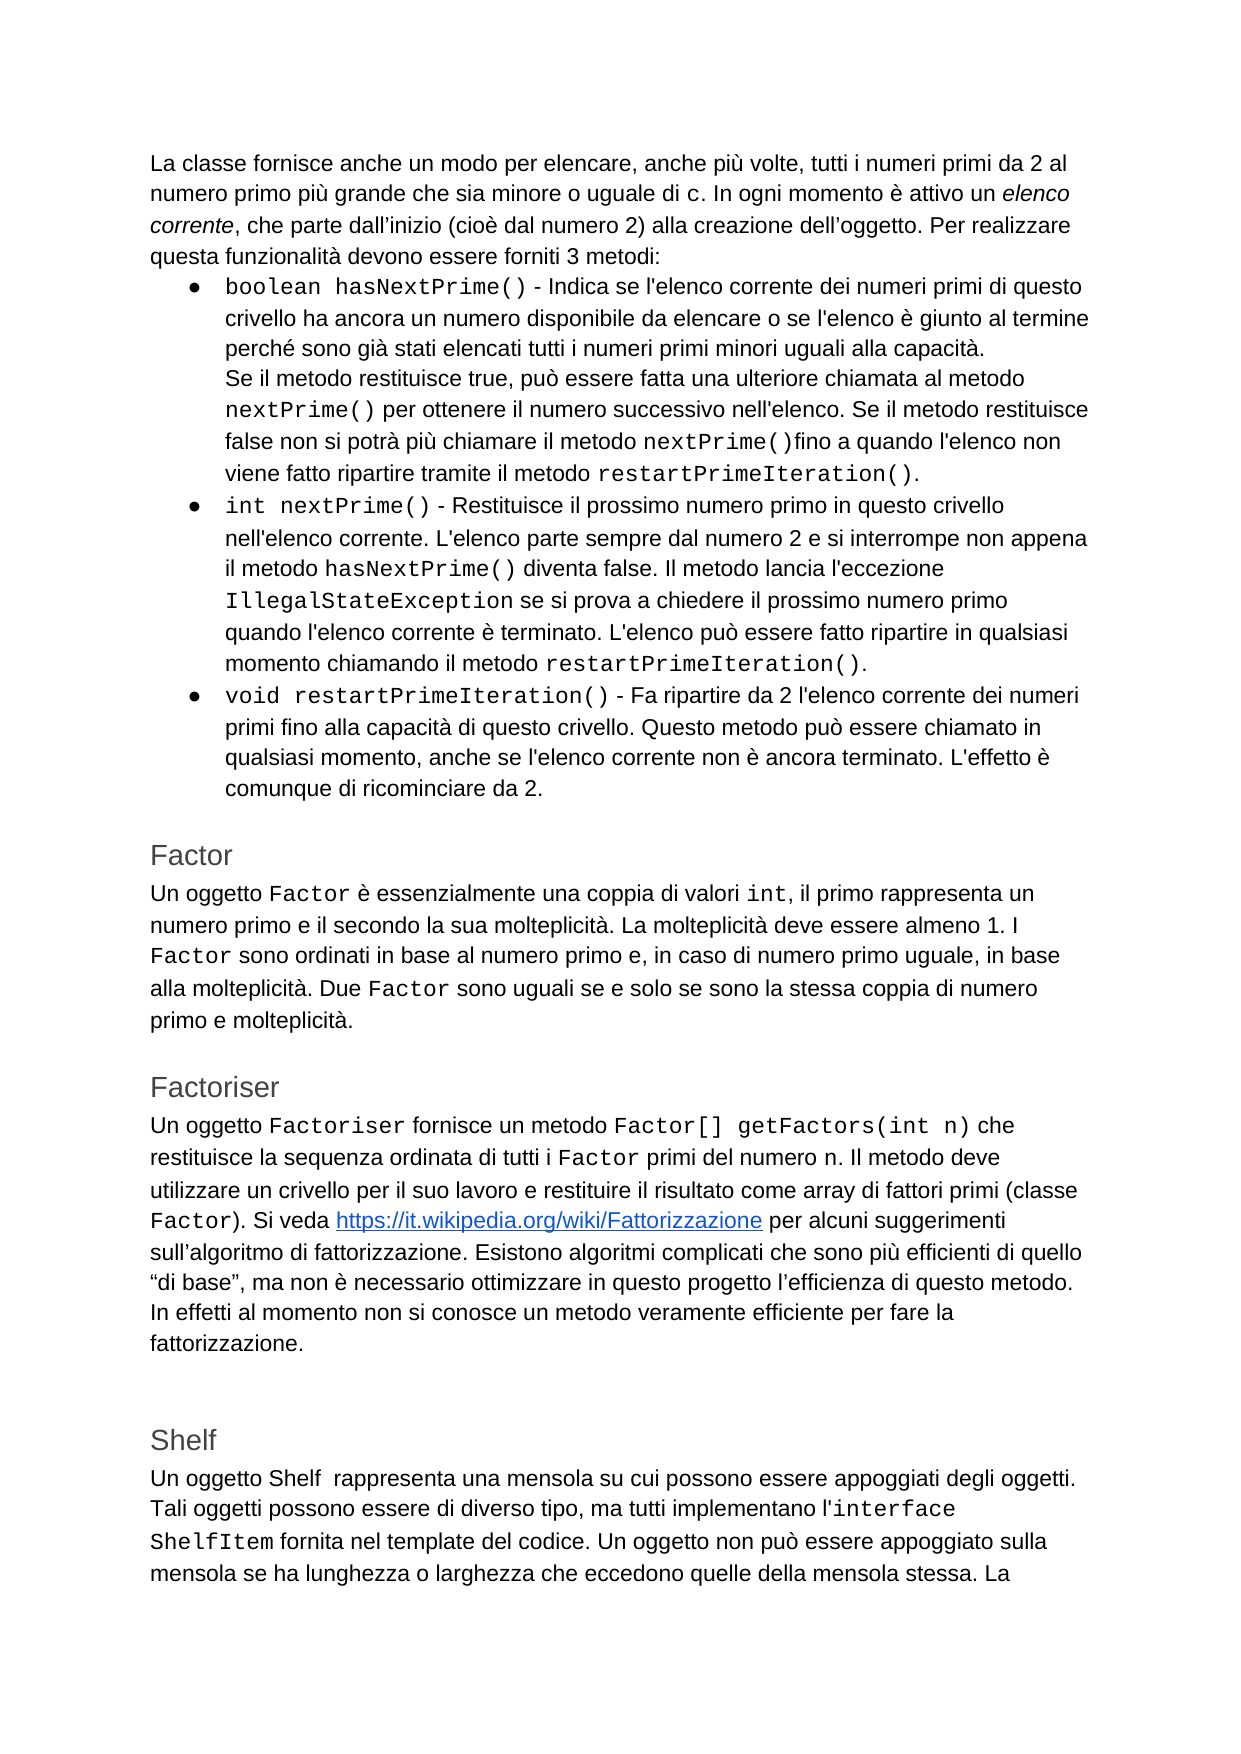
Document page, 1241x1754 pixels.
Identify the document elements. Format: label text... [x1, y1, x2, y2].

text Un oggetto Factoriser fornisce un metodo Factor[] getFactors(int n) che restituisce la sequenza ordinata di tutti i Factor primi del numero n. Il metodo deve utilizzare un crivello per il suo lavoro e restituire il risultato come array di fattori primi (classe Factor). Si veda https://it.wikipedia.org/wiki/Fattorizzazione per alcuni suggerimenti sull’algoritmo di fattorizzazione. Esistono algoritmi complicati che sono più efficienti di quello “di base”, ma non è necessario ottimizzare in questo progetto l’efficienza di questo metodo. In effetti al momento non si conosce un metodo veramente efficiente per fare la fattorizzazione. [150, 1112, 1090, 1356]
list int nextPrime() - Restituisce il prossimo numero primo in questo crivello nell'elenco corrente. L'elenco parte sempre dal numero 2 e si interrompe non appena il metodo hasNextPrime() diventa false. Il metodo lancia l'eccezione IllegalStateException se si prova a chiedere il prossimo numero primo quando l'elenco corrente è terminato. L'elenco può essere fatto ripartire in qualsiasi momento chiamando il metodo restartPrimeIteration(). [187, 492, 1090, 678]
subtitle Factor [150, 838, 1090, 872]
text Un oggetto Shelf rappresenta una mensola su cui possono essere appoggiati degli oggetti. Tali oggetti possono essere di diverso tipo, ma tutti implementano l'interface ShelfItem fornita nel template del codice. Un oggetto non può essere appoggiato sulla mensola se ha lunghezza o larghezza che eccedono quelle della mensola stessa. La [150, 1465, 1090, 1586]
list boolean hasNextPrime() - Indica se l'elenco corrente dei numeri primi di questo crivello ha ancora un numero disponibile da elencare o se l'elenco è giunto al termine perché sono già stati elencati tutti i numeri primi minori uguali alla capacità. [187, 273, 1090, 362]
subtitle Shelf [150, 1423, 1090, 1457]
text Un oggetto Factor è essenzialmente una coppia di valori int, il primo rappresenta un numero primo e il secondo la sua molteplicità. La molteplicità deve essere almeno 1. I Factor sono ordinati in base al numero primo e, in caso di numero primo uguale, in base alla molteplicità. Due Factor sono uguali se e solo se sono la stessa coppia di numero primo e molteplicità. [150, 880, 1090, 1033]
subtitle Factoriser [150, 1070, 1090, 1104]
text La classe fornisce anche un modo per elencare, anche più volte, tutti i numeri primi da 2 al numero primo più grande che sia minore o uguale di c. In ogni momento è attivo un elenco corrente, che parte dall’inizio (cioè dal numero 2) alla creazione dell’oggetto. Per realizzare questa funzionalità devono essere forniti 3 metodi: [150, 150, 1090, 269]
list void restartPrimeIteration() - Fa ripartire da 2 l'elenco corrente dei numeri primi fino alla capacità di questo crivello. Questo metodo può essere chiamato in qualsiasi momento, anche se l'elenco corrente non è ancora terminato. L'effetto è comunque di ricominciare da 2. [187, 682, 1090, 801]
text Se il metodo restituisce true, può essere fatta una ulteriore chiamata al metodo nextPrime() per ottenere il numero successivo nell'elenco. Se il metodo restituisce false non si potrà più chiamare il metodo nextPrime()fino a quando l'elenco non viene fatto ripartire tramite il metodo restartPrimeIteration(). [225, 365, 1090, 488]
